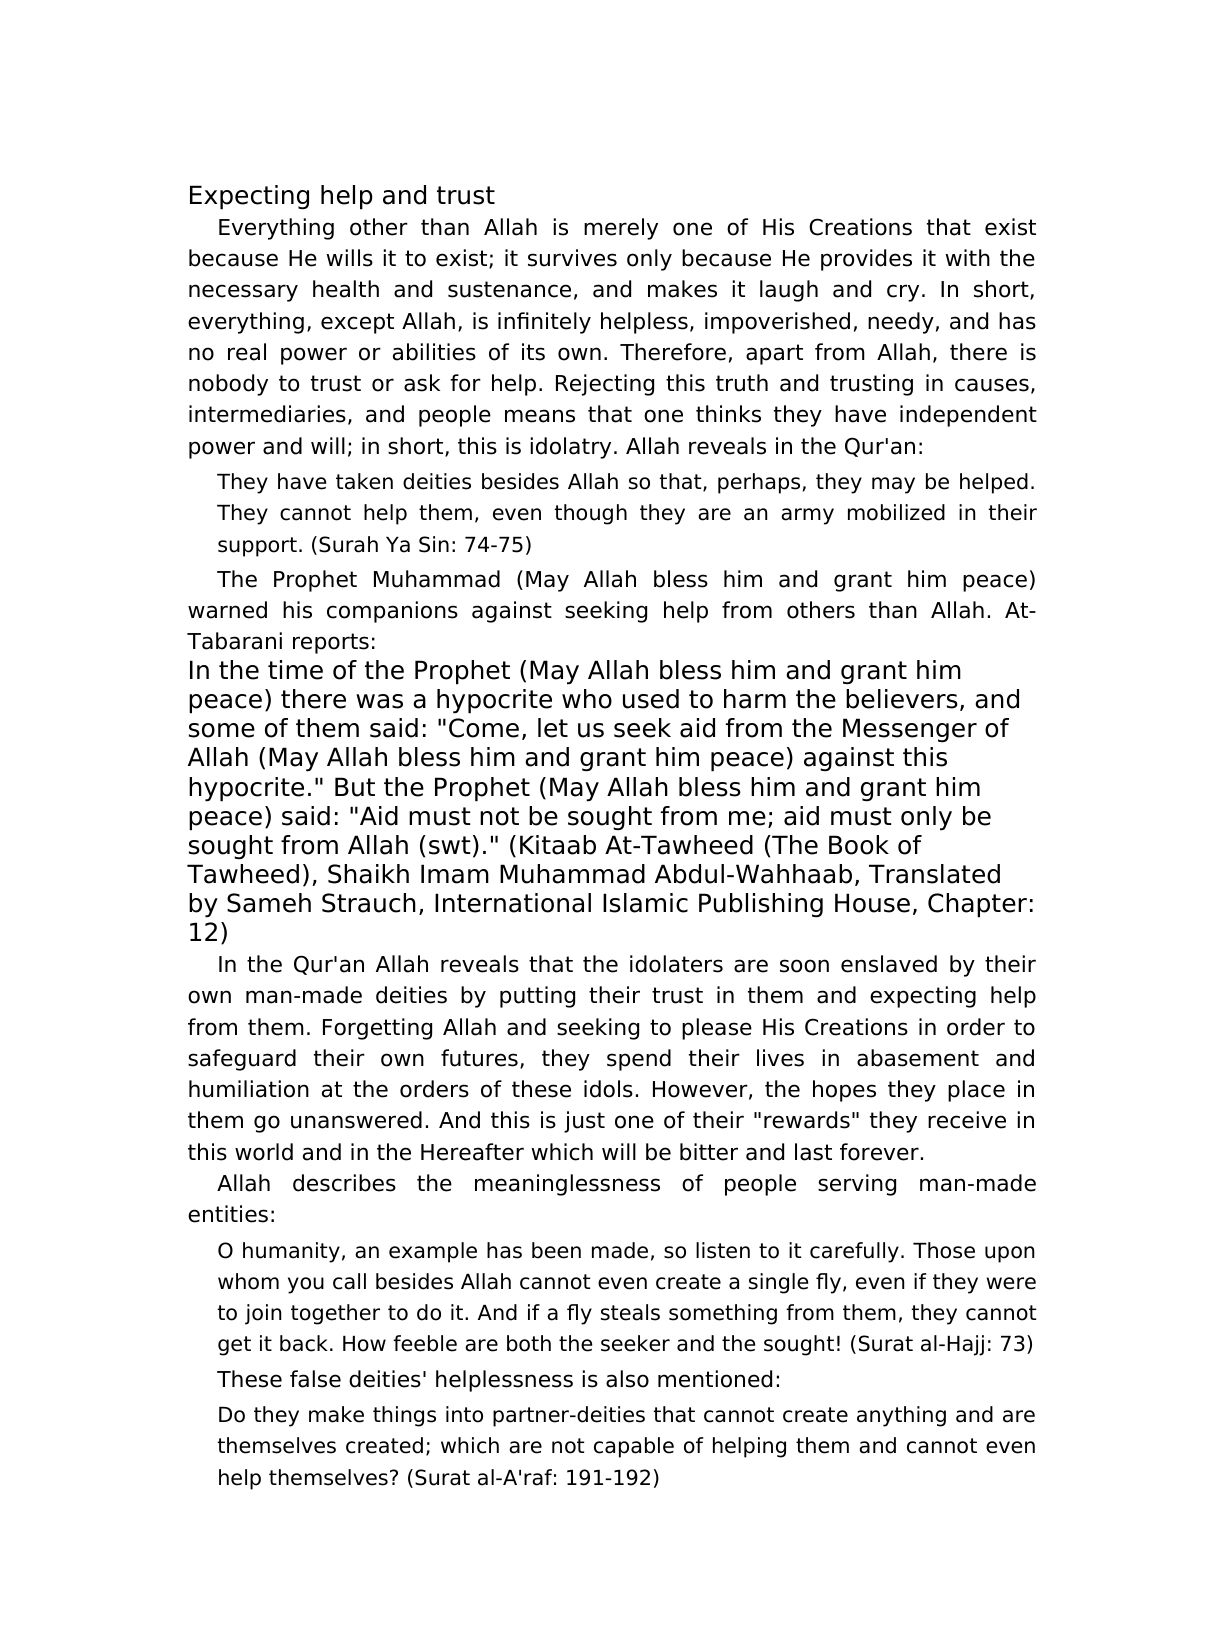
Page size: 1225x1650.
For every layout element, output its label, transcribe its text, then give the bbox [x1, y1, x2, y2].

text They have taken deities besides Allah so that, perhaps, they may be helped. They cannot help them, even though they are an army mobilized in their support. (Surah Ya Sin: 74-75) [217, 464, 1037, 558]
text Everything other than Allah is merely one of His Creations that exist because He wills it to exist; it survives only because He provides it with the necessary health and sustenance, and makes it laugh and cry. In short, everything, except Allah, is infinitely helpless, impoverished, needy, and has no real power or abilities of its own. Therefore, apart from Allah, there is nobody to trust or ask for help. Rejecting this truth and trusting in causes, intermediaries, and people means that one thinks they have independent power and will; in short, this is idolatry. Allah reveals in the Qur'an: [187, 210, 1037, 460]
subtitle Expecting help and trust [187, 181, 1037, 210]
text Allah describes the meaninglessness of people serving man-made entities: [187, 1166, 1037, 1229]
text Do they make things into partner-deities that cannot create anything and are themselves created; which are not capable of helping them and cannot even help themselves? (Surat al-A'raf: 191-192) [217, 1397, 1037, 1491]
text The Prophet Muhammad (May Allah bless him and grant him peace) warned his companions against seeking help from others than Allah. At-Tabarani reports: [187, 562, 1037, 656]
text O humanity, an example has been made, so listen to it carefully. Those upon whom you call besides Allah cannot even create a single fly, even if they were to join together to do it. And if a fly steals something from them, they cannot get it back. How feeble are both the seeker and the sought! (Surat al-Hajj: 73) [217, 1233, 1037, 1358]
text These false deities' helplessness is also mentioned: [187, 1362, 1037, 1393]
text In the time of the Prophet (May Allah bless him and grant him peace) there was a hypocrite who used to harm the believers, and some of them said: "Come, let us seek aid from the Messenger of Allah (May Allah bless him and grant him peace) against this hypocrite." But the Prophet (May Allah bless him and grant him peace) said: "Aid must not be sought from me; aid must only be sought from Allah (swt)." (Kitaab At-Tawheed (The Book of Tawheed), Shaikh Imam Muhammad Abdul-Wahhaab, Translated by Sameh Strauch, International Islamic Publishing House, Chapter: 12) [187, 656, 1037, 948]
text In the Qur'an Allah reveals that the idolaters are soon enslaved by their own man-made deities by putting their trust in them and expecting help from them. Forgetting Allah and seeking to please His Creations in order to safeguard their own futures, they spend their lives in abasement and humiliation at the orders of these idols. However, the hopes they place in them go unanswered. And this is just one of their "rewards" they receive in this world and in the Hereafter which will be bitter and last forever. [187, 948, 1037, 1166]
